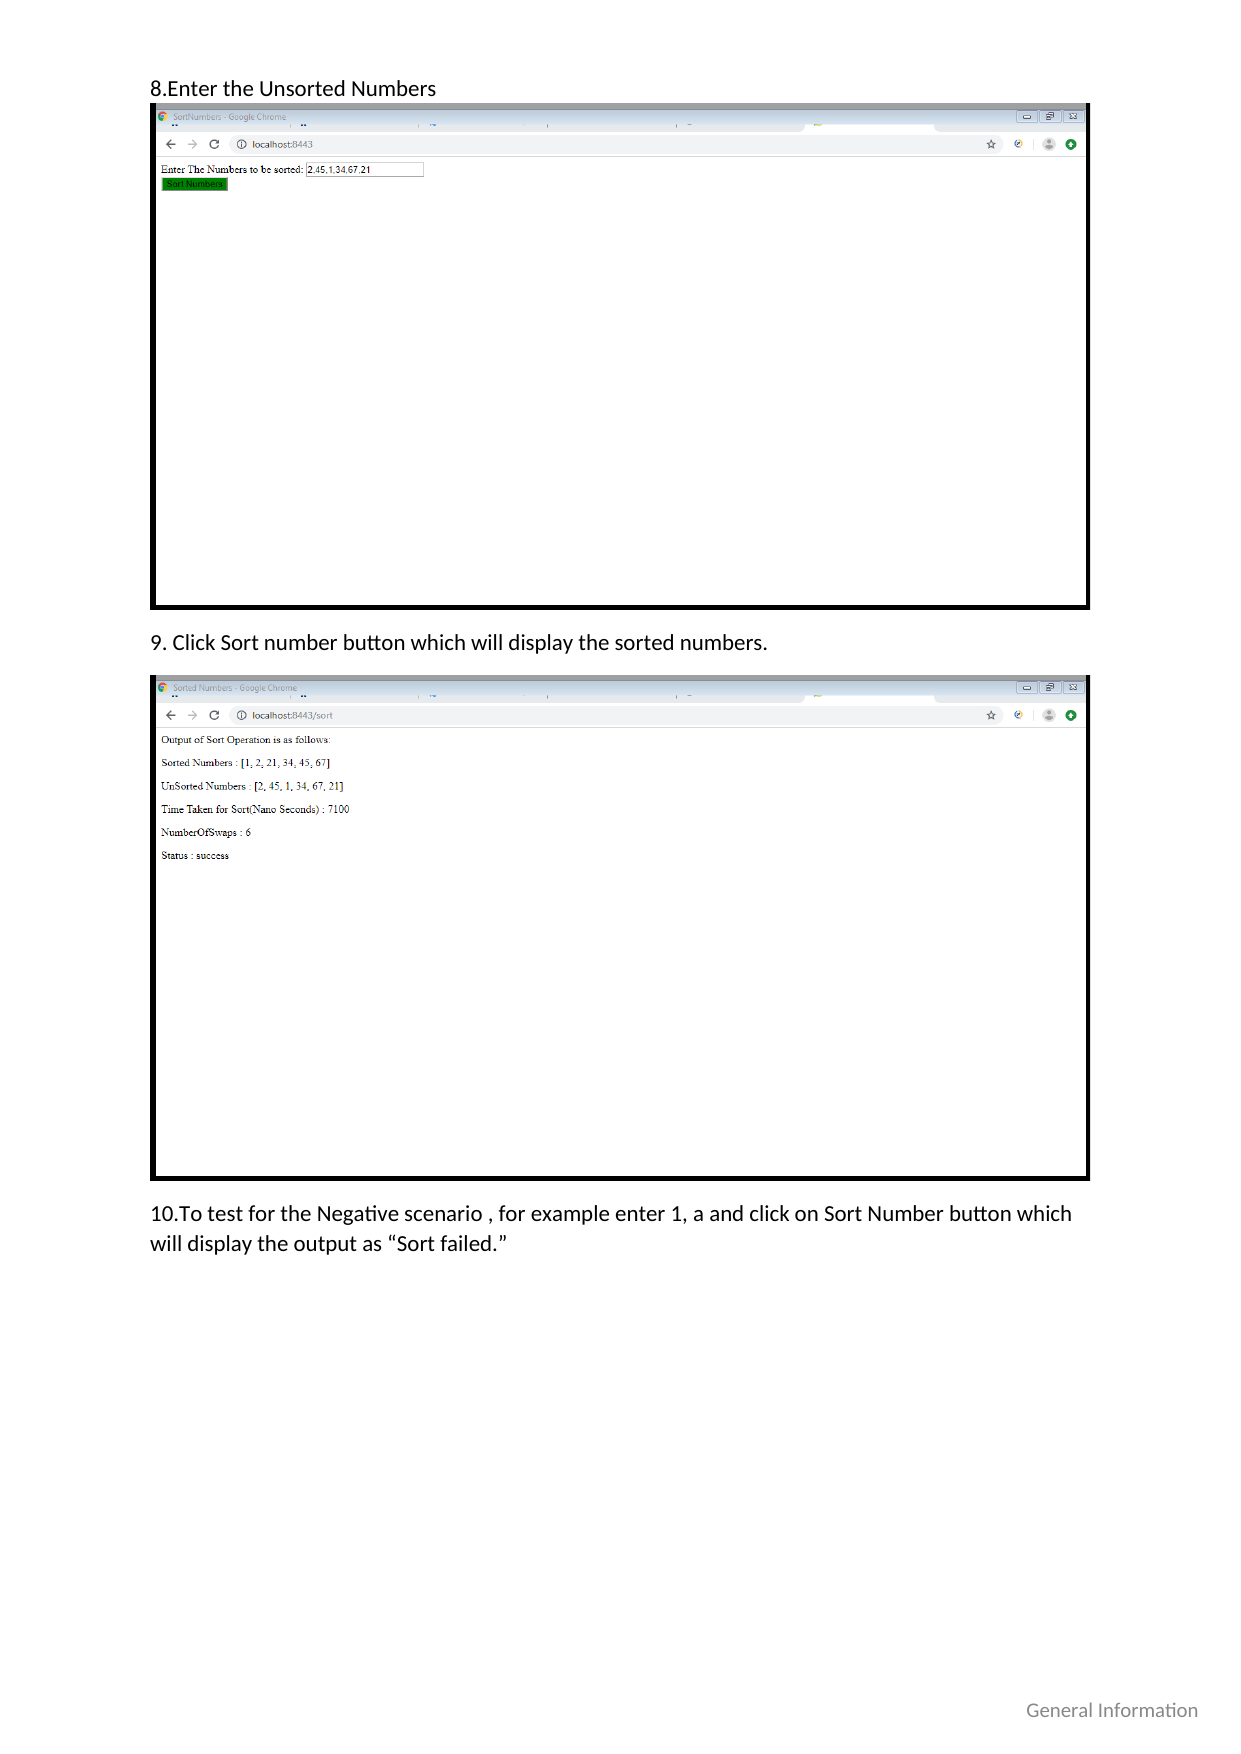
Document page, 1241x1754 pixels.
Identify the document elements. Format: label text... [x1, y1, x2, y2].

text 8.Enter the Unsorted Numbers [150, 74, 1090, 103]
text 9. Click Sort number button which will display the sorted numbers. [150, 628, 1090, 656]
text 10.To test for the Negative scenario , for example enter 1, a and click on Sort Number button which will display the output as “Sort failed.” [150, 1199, 1090, 1257]
